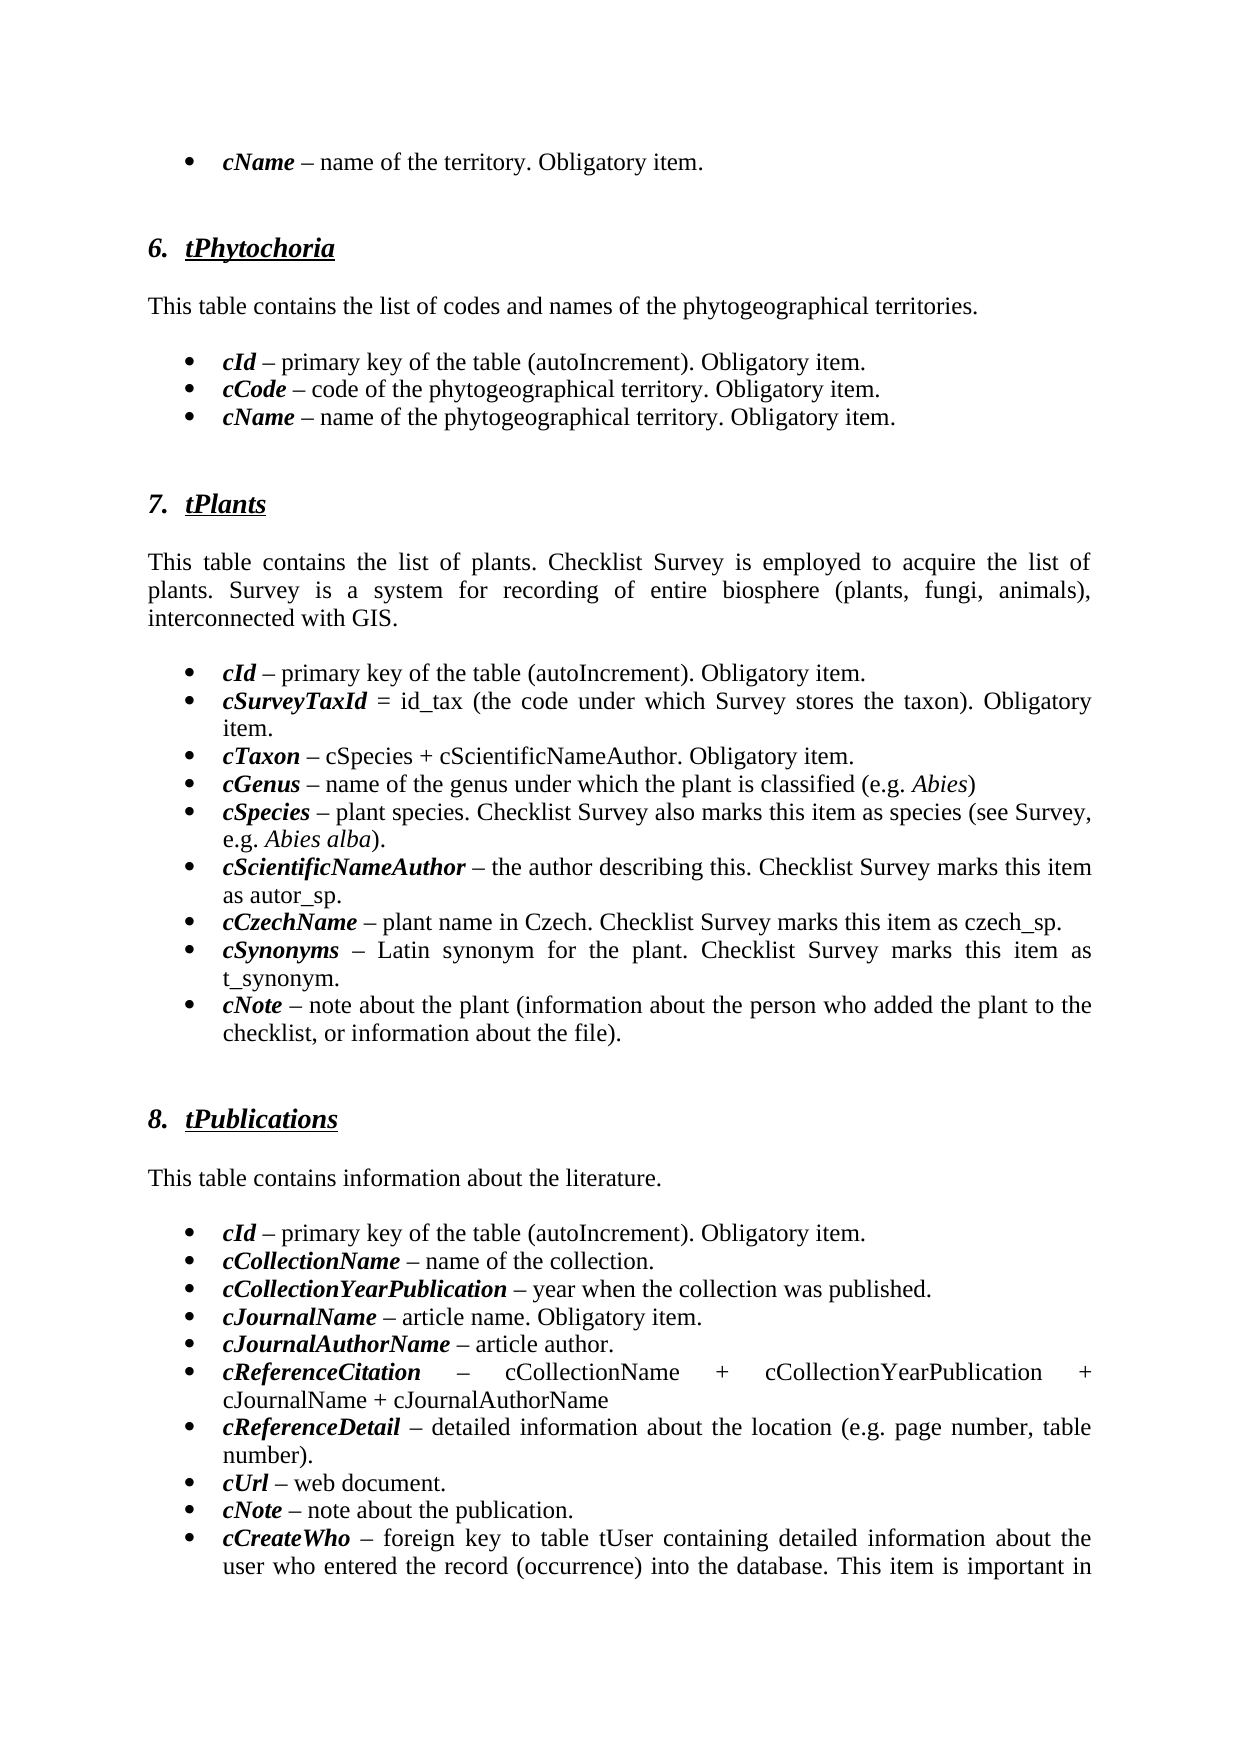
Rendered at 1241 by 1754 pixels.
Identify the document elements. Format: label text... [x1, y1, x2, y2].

list cCollectionName – name of the collection. [185, 1247, 1092, 1275]
text This table contains information about the literature. [148, 1164, 1092, 1192]
list cNote – note about the plant (information about the person who added the plant to the checklist, or information about the file). [185, 992, 1092, 1047]
list cSpecies – plant species. Checklist Survey also marks this item as species (see Survey, e.g. Abies alba). [185, 798, 1092, 853]
text This table contains the list of codes and names of the phytogeographical territories. [148, 292, 1092, 320]
list cId – primary key of the table (autoIncrement). Obligatory item. [185, 1219, 1092, 1247]
list cNote – note about the publication. [185, 1497, 1092, 1524]
subtitle tPublications [148, 1104, 1092, 1135]
list cUrl – web document. [185, 1469, 1092, 1497]
list cReferenceCitation – cCollectionName + cCollectionYearPublication + cJournalName + cJournalAuthorName [185, 1358, 1092, 1413]
list cId – primary key of the table (autoIncrement). Obligatory item. [185, 659, 1092, 687]
list cSynonyms – Latin synonym for the plant. Checklist Survey marks this item as t_synonym. [185, 936, 1092, 992]
list cCzechName – plant name in Czech. Checklist Survey marks this item as czech_sp. [185, 908, 1092, 936]
list cSurveyTaxId = id_tax (the code under which Survey stores the taxon). Obligatory item. [185, 687, 1092, 742]
list cId – primary key of the table (autoIncrement). Obligatory item. [185, 348, 1092, 376]
list cName – name of the phytogeographical territory. Obligatory item. [185, 403, 1092, 431]
subtitle tPhytochoria [148, 232, 1092, 263]
list cName – name of the territory. Obligatory item. [185, 148, 1092, 175]
list cGenus – name of the genus under which the plant is classified (e.g. Abies) [185, 770, 1092, 798]
list cCode – code of the phytogeographical territory. Obligatory item. [185, 376, 1092, 403]
list cJournalName – article name. Obligatory item. [185, 1303, 1092, 1330]
list cCollectionYearPublication – year when the collection was published. [185, 1275, 1092, 1303]
subtitle tPlants [148, 488, 1092, 519]
text This table contains the list of plants. Checklist Survey is employed to acquire the list of plants. Survey is a system for recording of entire biosphere (plants, fungi, animals), interconnected with GIS. [148, 548, 1092, 631]
list cReferenceDetail – detailed information about the location (e.g. page number, table number). [185, 1413, 1092, 1469]
list cTaxon – cSpecies + cScientificNameAuthor. Obligatory item. [185, 742, 1092, 770]
list cScientificNameAuthor – the author describing this. Checklist Survey marks this item as autor_sp. [185, 853, 1092, 908]
list cCreateWho – foreign key to table tUser containing detailed information about the user who entered the record (occurrence) into the database. This item is important in [185, 1524, 1092, 1580]
list cJournalAuthorName – article author. [185, 1330, 1092, 1358]
